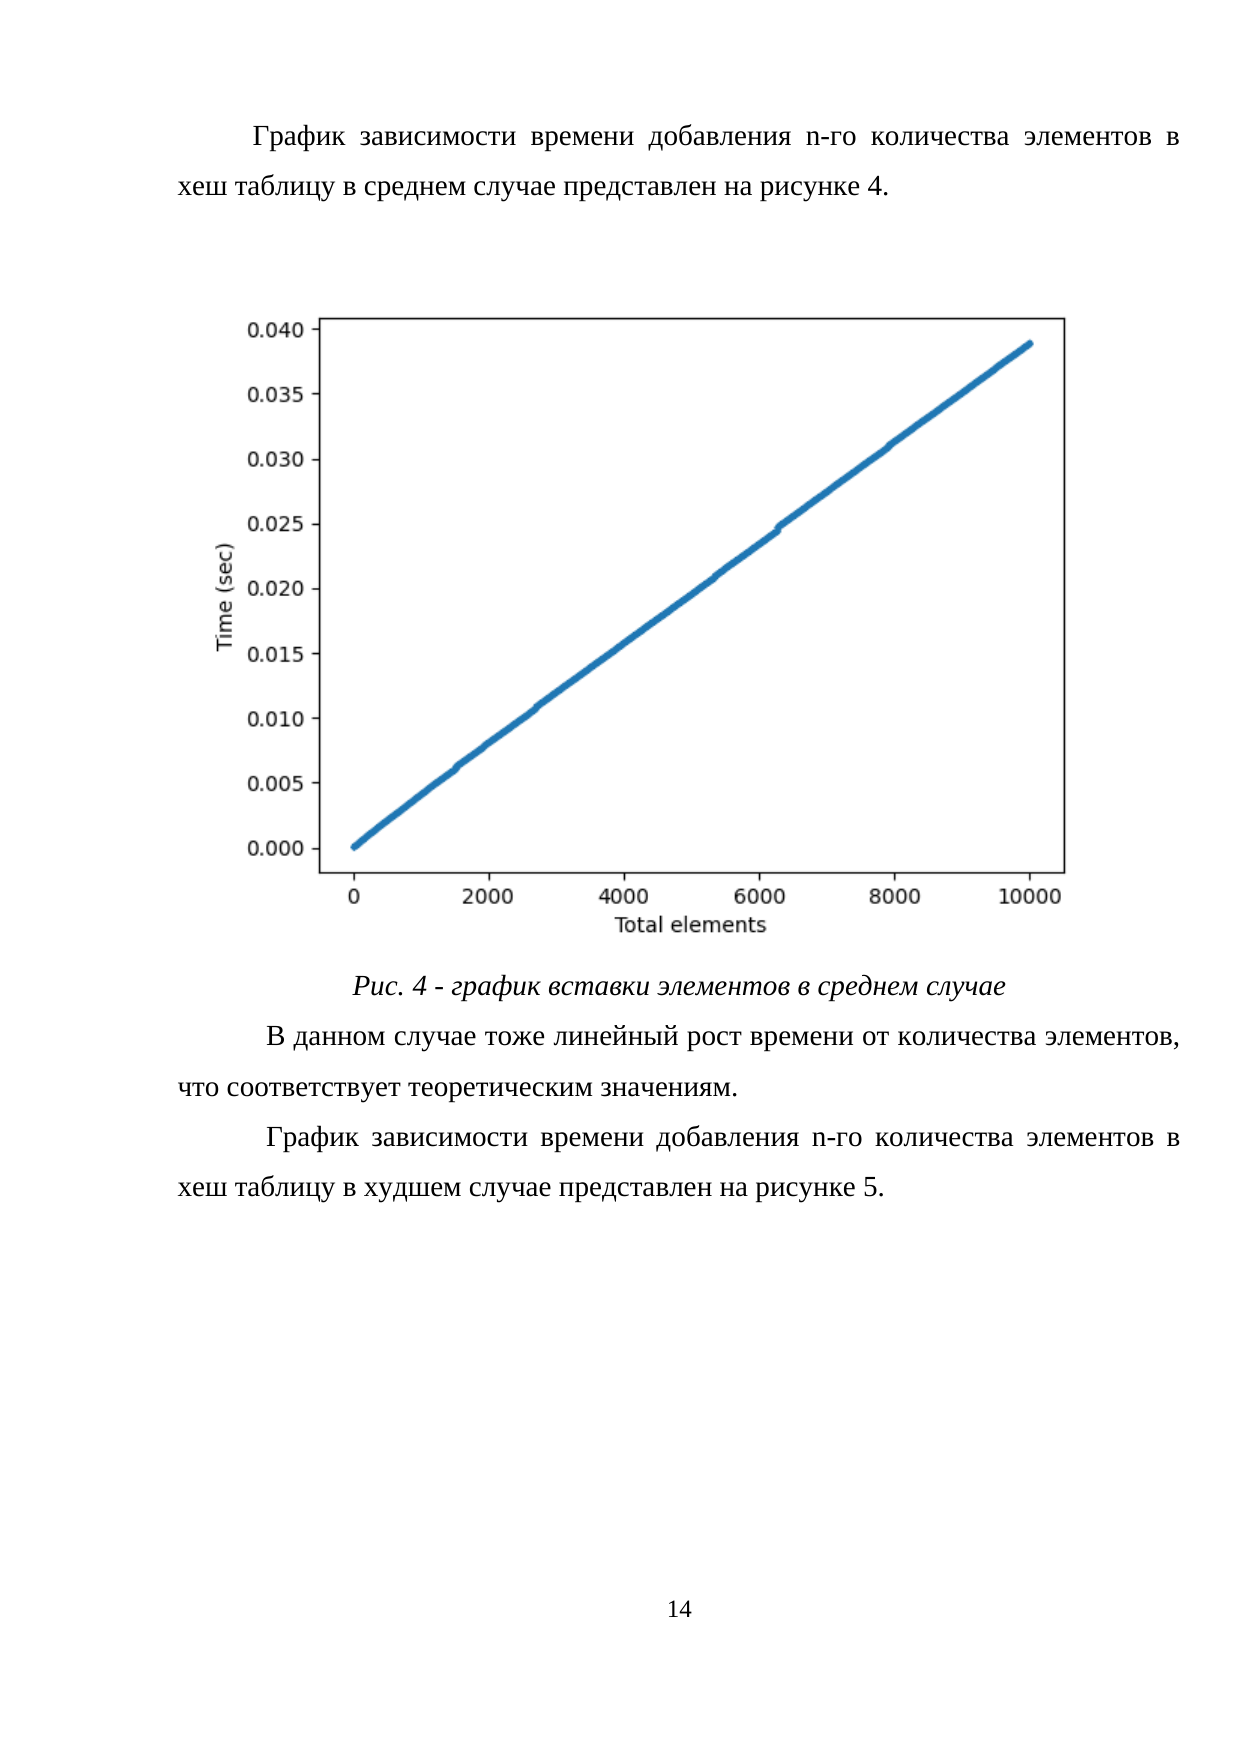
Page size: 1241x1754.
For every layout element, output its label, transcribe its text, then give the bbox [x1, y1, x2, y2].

picture [199, 231, 1160, 952]
text В данном случае тоже линейный рост времени от количества элементов, что соответствует теоретическим значениям. [177, 219, 1181, 1102]
text График зависимости времени добавления n-го количества элементов в хеш таблицу в худшем случае представлен на рисунке 5. [177, 1119, 1181, 1203]
list График зависимости времени добавления n-го количества элементов в хеш таблицу в среднем случае представлен на рисунке 4. [177, 118, 1181, 202]
text Рис. 4 - график вставки элементов в среднем случае [199, 952, 1159, 1002]
